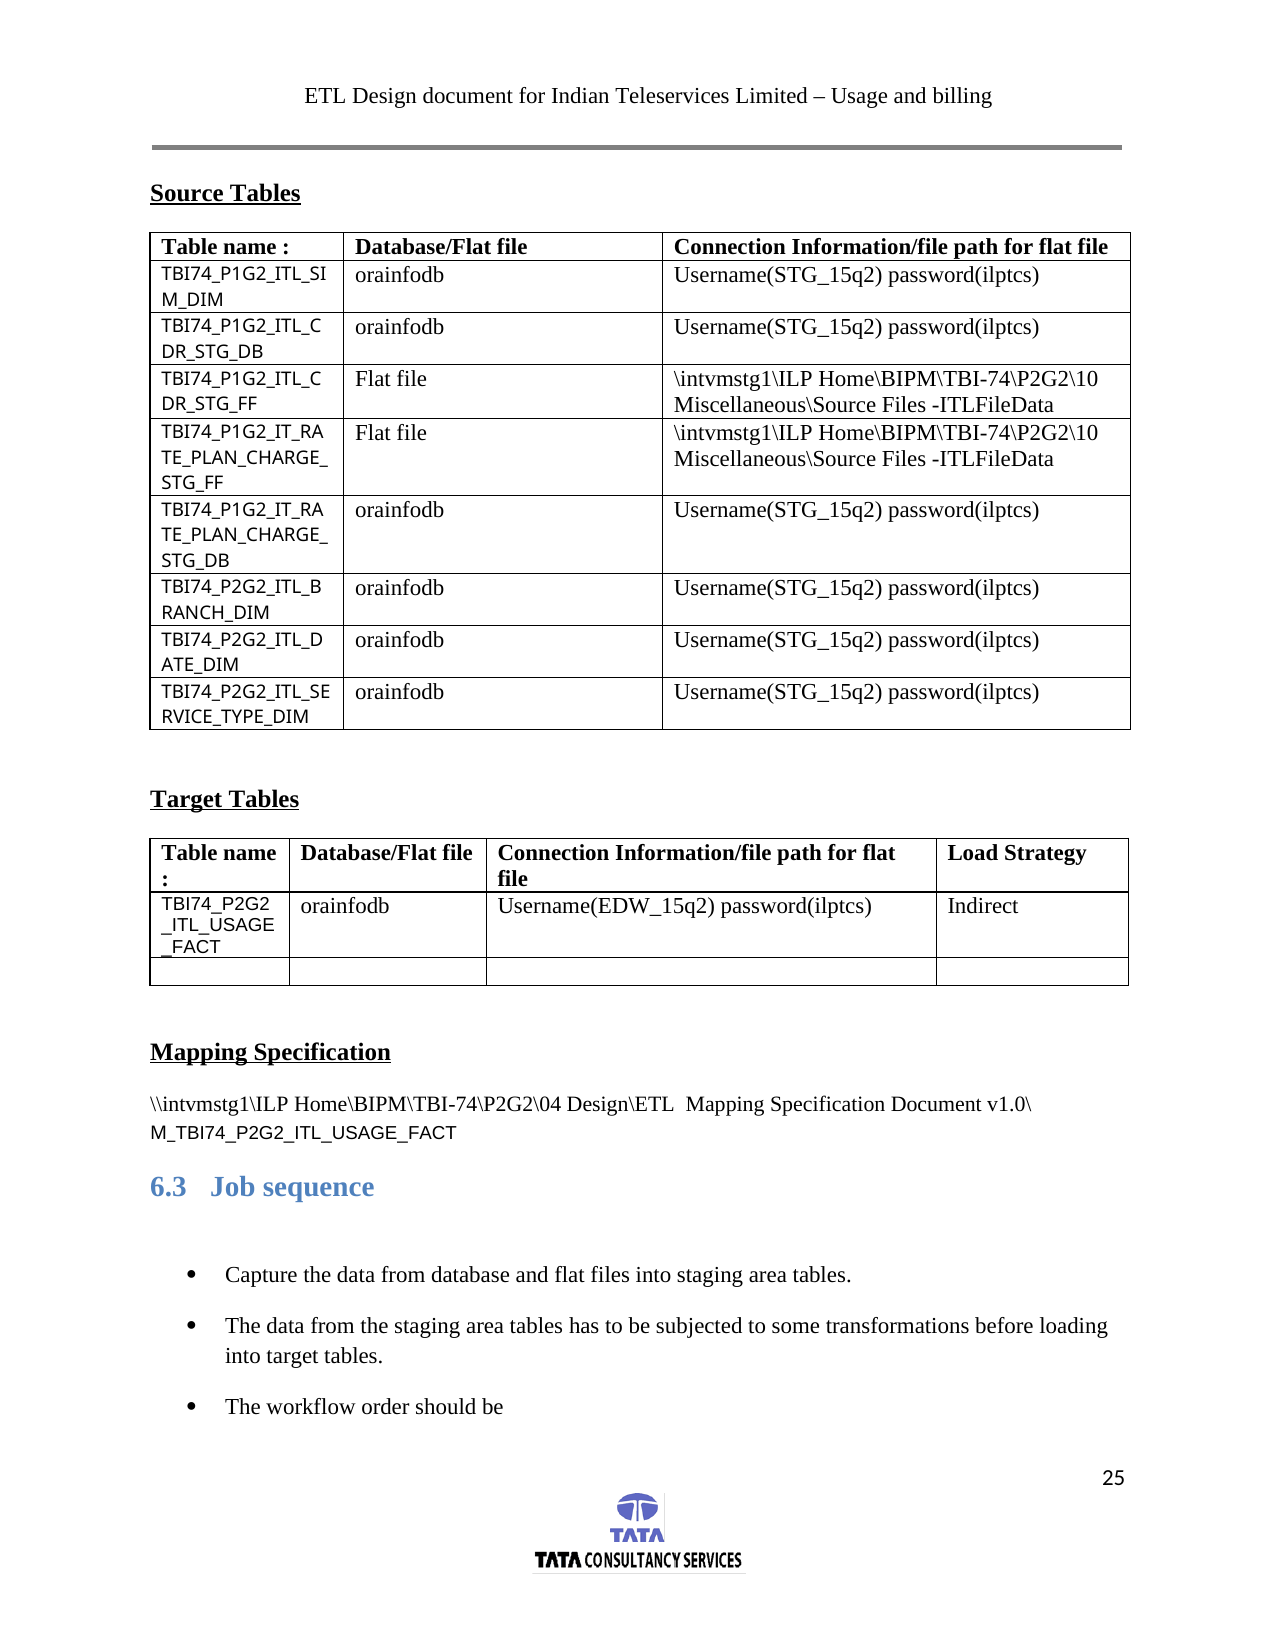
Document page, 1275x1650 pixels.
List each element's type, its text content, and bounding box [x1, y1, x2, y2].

table_cell [290, 958, 486, 984]
table_cell Username(STG_15q2) password(ilptcs) [663, 678, 1130, 729]
table_header Load Strategy [937, 839, 1128, 891]
table_cell TBI74_P2G2_ITL_BRANCH_DIM [151, 574, 343, 625]
picture [610, 1492, 665, 1542]
table_header Table name : [151, 233, 343, 259]
table_cell [937, 958, 1128, 984]
table_header Connection Information/file path for flat file [663, 233, 1130, 259]
table_cell \intvmstg1\ILP Home\BIPM\TBI-74\P2G2\10 Miscellaneous\Source Files -ITLFileData [663, 419, 1130, 495]
table_cell TBI74_P2G2_ITL_DATE_DIM [151, 626, 343, 677]
table_cell TBI74_P1G2_IT_RATE_PLAN_CHARGE_STG_DB [151, 496, 343, 573]
list The data from the staging area tables has to be subjected to some transformations before loading into target tables. [187, 1312, 1125, 1369]
table_cell orainfodb [344, 313, 662, 364]
table_header Database/Flat file [344, 233, 662, 259]
table_header Connection Information/file path for flat file [487, 839, 936, 891]
table_cell Indirect [937, 893, 1128, 957]
table_cell Username(STG_15q2) password(ilptcs) [663, 626, 1130, 677]
table_cell TBI74_P2G2_ITL_USAGE_FACT [151, 893, 289, 957]
table_cell TBI74_P2G2_ITL_SERVICE_TYPE_DIM [151, 678, 343, 729]
table_cell TBI74_P1G2_ITL_SIM_DIM [151, 261, 343, 312]
table_cell Username(STG_15q2) password(ilptcs) [663, 313, 1130, 364]
table_cell orainfodb [290, 893, 486, 957]
table_cell \intvmstg1\ILP Home\BIPM\TBI-74\P2G2\10 Miscellaneous\Source Files -ITLFileData [663, 365, 1130, 417]
text Source Tables [150, 178, 1125, 207]
picture [532, 1544, 748, 1574]
table_cell Username(STG_15q2) password(ilptcs) [663, 496, 1130, 573]
text \\intvmstg1\ILP Home\BIPM\TBI-74\P2G2\04 Design\ETL Mapping Specification Document v1.0\ M_TBI74_P2G2_ITL_USAGE_FACT [150, 1091, 1125, 1145]
table_header Table name : [151, 839, 289, 891]
table_cell TBI74_P1G2_ITL_CDR_STG_FF [151, 365, 343, 417]
text Target Tables [150, 784, 1125, 813]
table_cell TBI74_P1G2_IT_RATE_PLAN_CHARGE_STG_FF [151, 419, 343, 495]
table_cell Username(STG_15q2) password(ilptcs) [663, 574, 1130, 625]
table_cell orainfodb [344, 626, 662, 677]
table_cell [151, 958, 289, 984]
table_cell Flat file [344, 365, 662, 417]
table_cell orainfodb [344, 678, 662, 729]
table_cell Username(STG_15q2) password(ilptcs) [663, 261, 1130, 312]
table_cell orainfodb [344, 261, 662, 312]
table_cell orainfodb [344, 574, 662, 625]
table_cell [487, 958, 936, 984]
subtitle Job sequence [150, 1169, 1125, 1203]
list Capture the data from database and flat files into staging area tables. [187, 1261, 1125, 1287]
table_cell Username(EDW_15q2) password(ilptcs) [487, 893, 936, 957]
table_cell orainfodb [344, 496, 662, 573]
text Mapping Specification [150, 1037, 1125, 1065]
list The workflow order should be [187, 1393, 1125, 1420]
table_cell TBI74_P1G2_ITL_CDR_STG_DB [151, 313, 343, 364]
table_cell Flat file [344, 419, 662, 495]
table_header Database/Flat file [290, 839, 486, 891]
